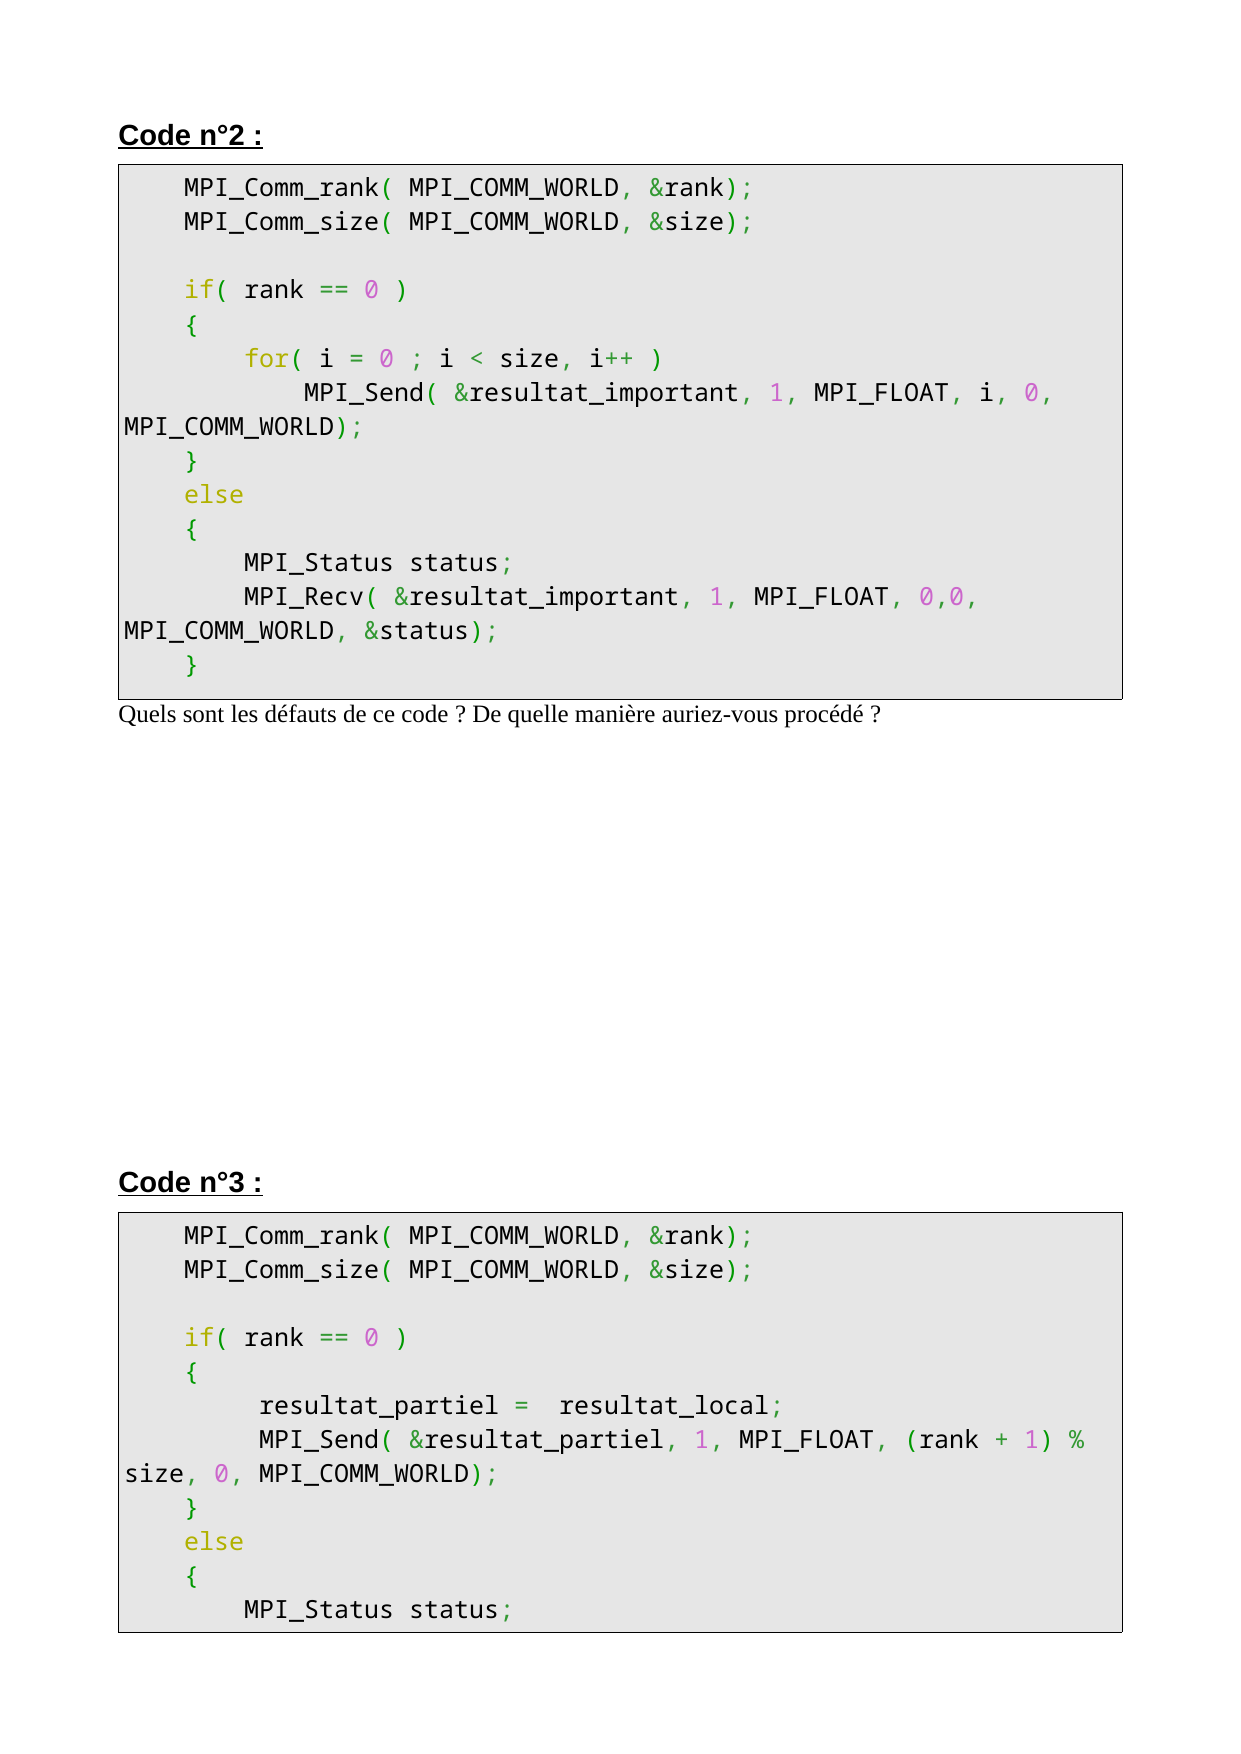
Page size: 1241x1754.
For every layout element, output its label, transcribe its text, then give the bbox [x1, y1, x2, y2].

table_header MPI_Comm_rank( MPI_COMM_WORLD, &rank); MPI_Comm_size( MPI_COMM_WORLD, &size); if( rank == 0 ) { for( i = 0 ; i < size, i++ ) MPI_Send( &resultat_important, 1, MPI_FLOAT, i, 0, MPI_COMM_WORLD); } else { MPI_Status status; MPI_Recv( &resultat_important, 1, MPI_FLOAT, 0,0, MPI_COMM_WORLD, &status); } [119, 165, 1122, 699]
table_header MPI_Comm_rank( MPI_COMM_WORLD, &rank); MPI_Comm_size( MPI_COMM_WORLD, &size); if( rank == 0 ) { resultat_partiel = resultat_local; MPI_Send( &resultat_partiel, 1, MPI_FLOAT, (rank + 1) % size, 0, MPI_COMM_WORLD); } else { MPI_Status status; [119, 1213, 1122, 1632]
text Quels sont les défauts de ce code ? De quelle manière auriez-vous procédé ? [118, 700, 1122, 757]
subtitle Code n°3 : [118, 1166, 1122, 1199]
subtitle Code n°2 : [118, 118, 1122, 152]
